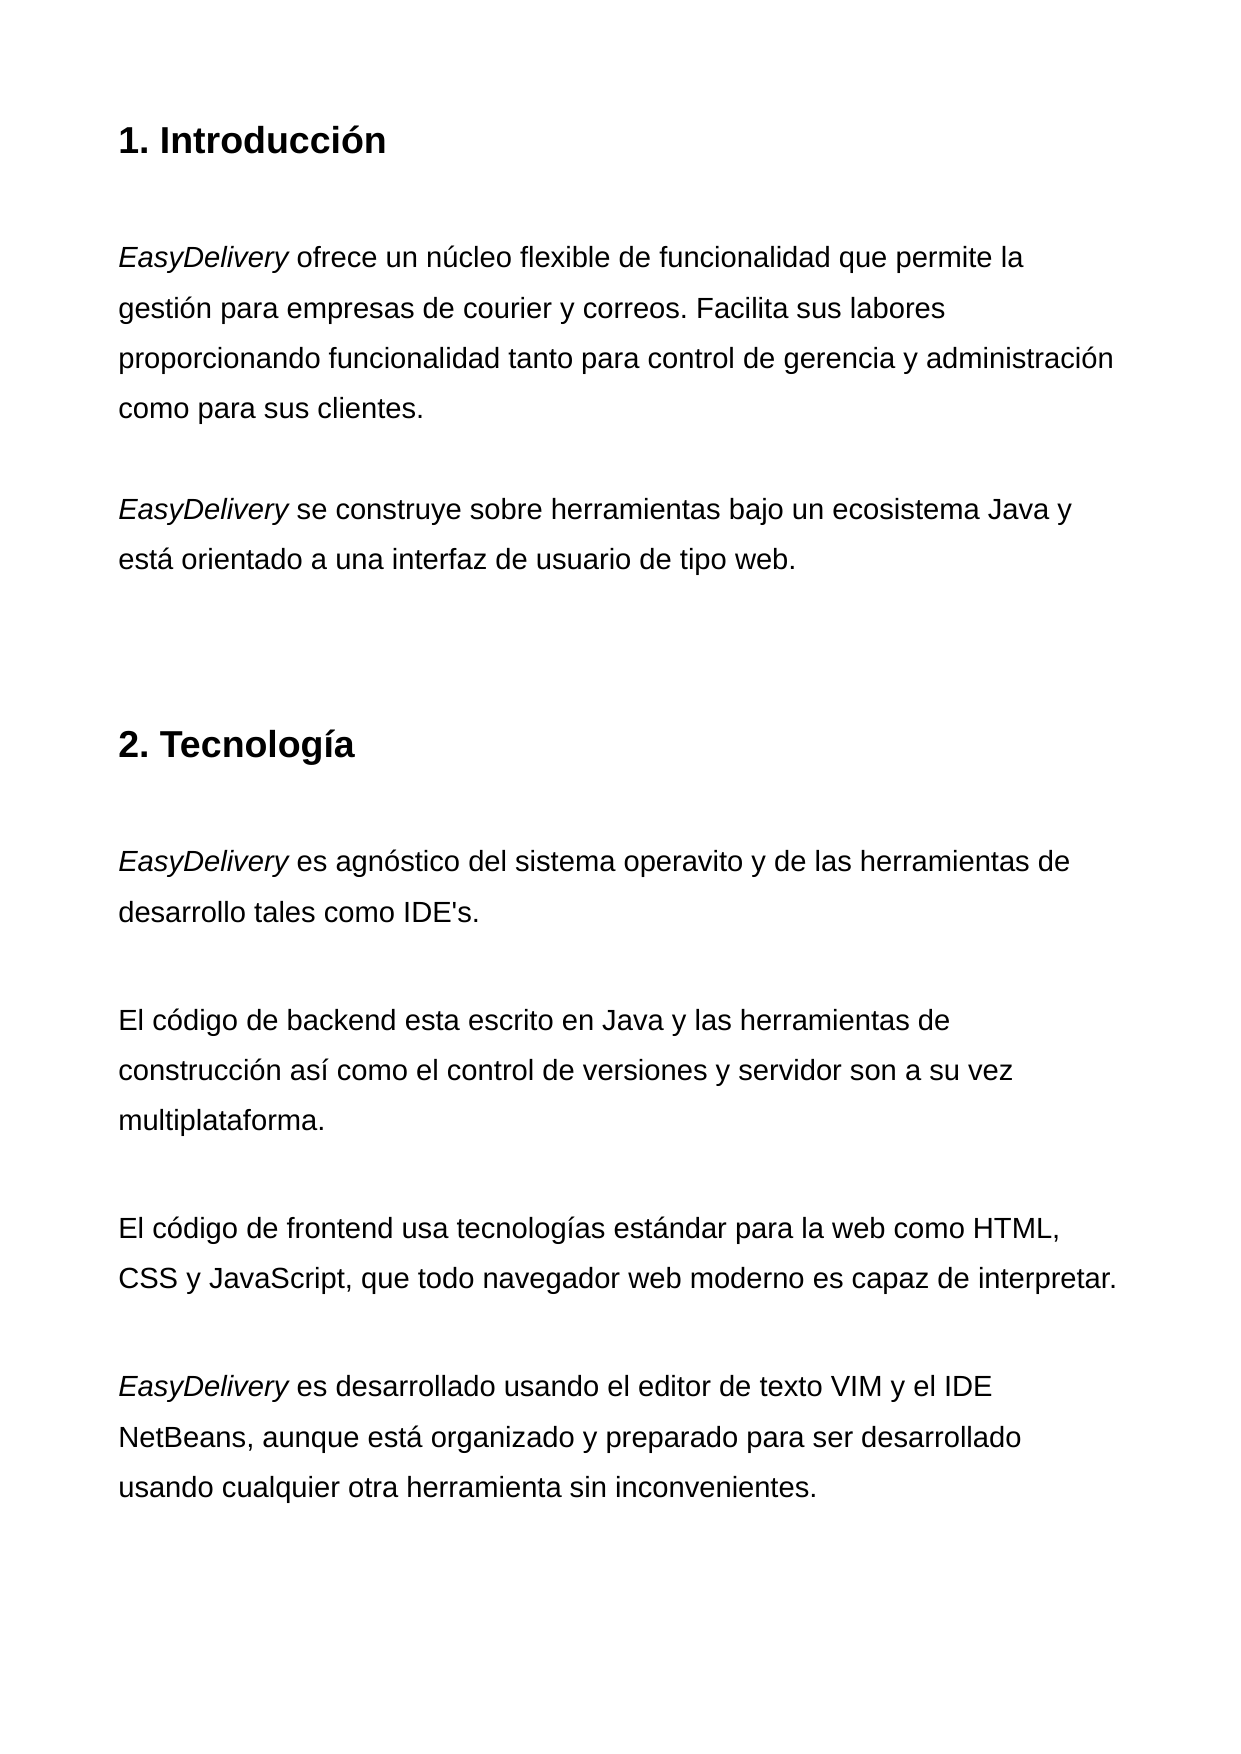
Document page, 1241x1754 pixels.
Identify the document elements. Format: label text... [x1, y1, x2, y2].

text 2. Tecnología [118, 722, 1122, 765]
text El código de frontend usa tecnologías estándar para la web como HTML, CSS y JavaScript, que todo navegador web moderno es capaz de interpretar. [118, 1211, 1122, 1295]
text 1. Introducción [118, 118, 1122, 161]
text EasyDelivery es desarrollado usando el editor de texto VIM y el IDE NetBeans, aunque está organizado y preparado para ser desarrollado usando cualquier otra herramienta sin inconvenientes. [118, 1369, 1122, 1503]
text EasyDelivery es agnóstico del sistema operavito y de las herramientas de desarrollo tales como IDE's. [118, 844, 1122, 928]
text EasyDelivery ofrece un núcleo flexible de funcionalidad que permite la gestión para empresas de courier y correos. Facilita sus labores proporcionando funcionalidad tanto para control de gerencia y administración como para sus clientes. [118, 240, 1122, 425]
text EasyDelivery se construye sobre herramientas bajo un ecosistema Java y está orientado a una interfaz de usuario de tipo web. [118, 492, 1122, 576]
text El código de backend esta escrito en Java y las herramientas de construcción así como el control de versiones y servidor son a su vez multiplataforma. [118, 1002, 1122, 1137]
